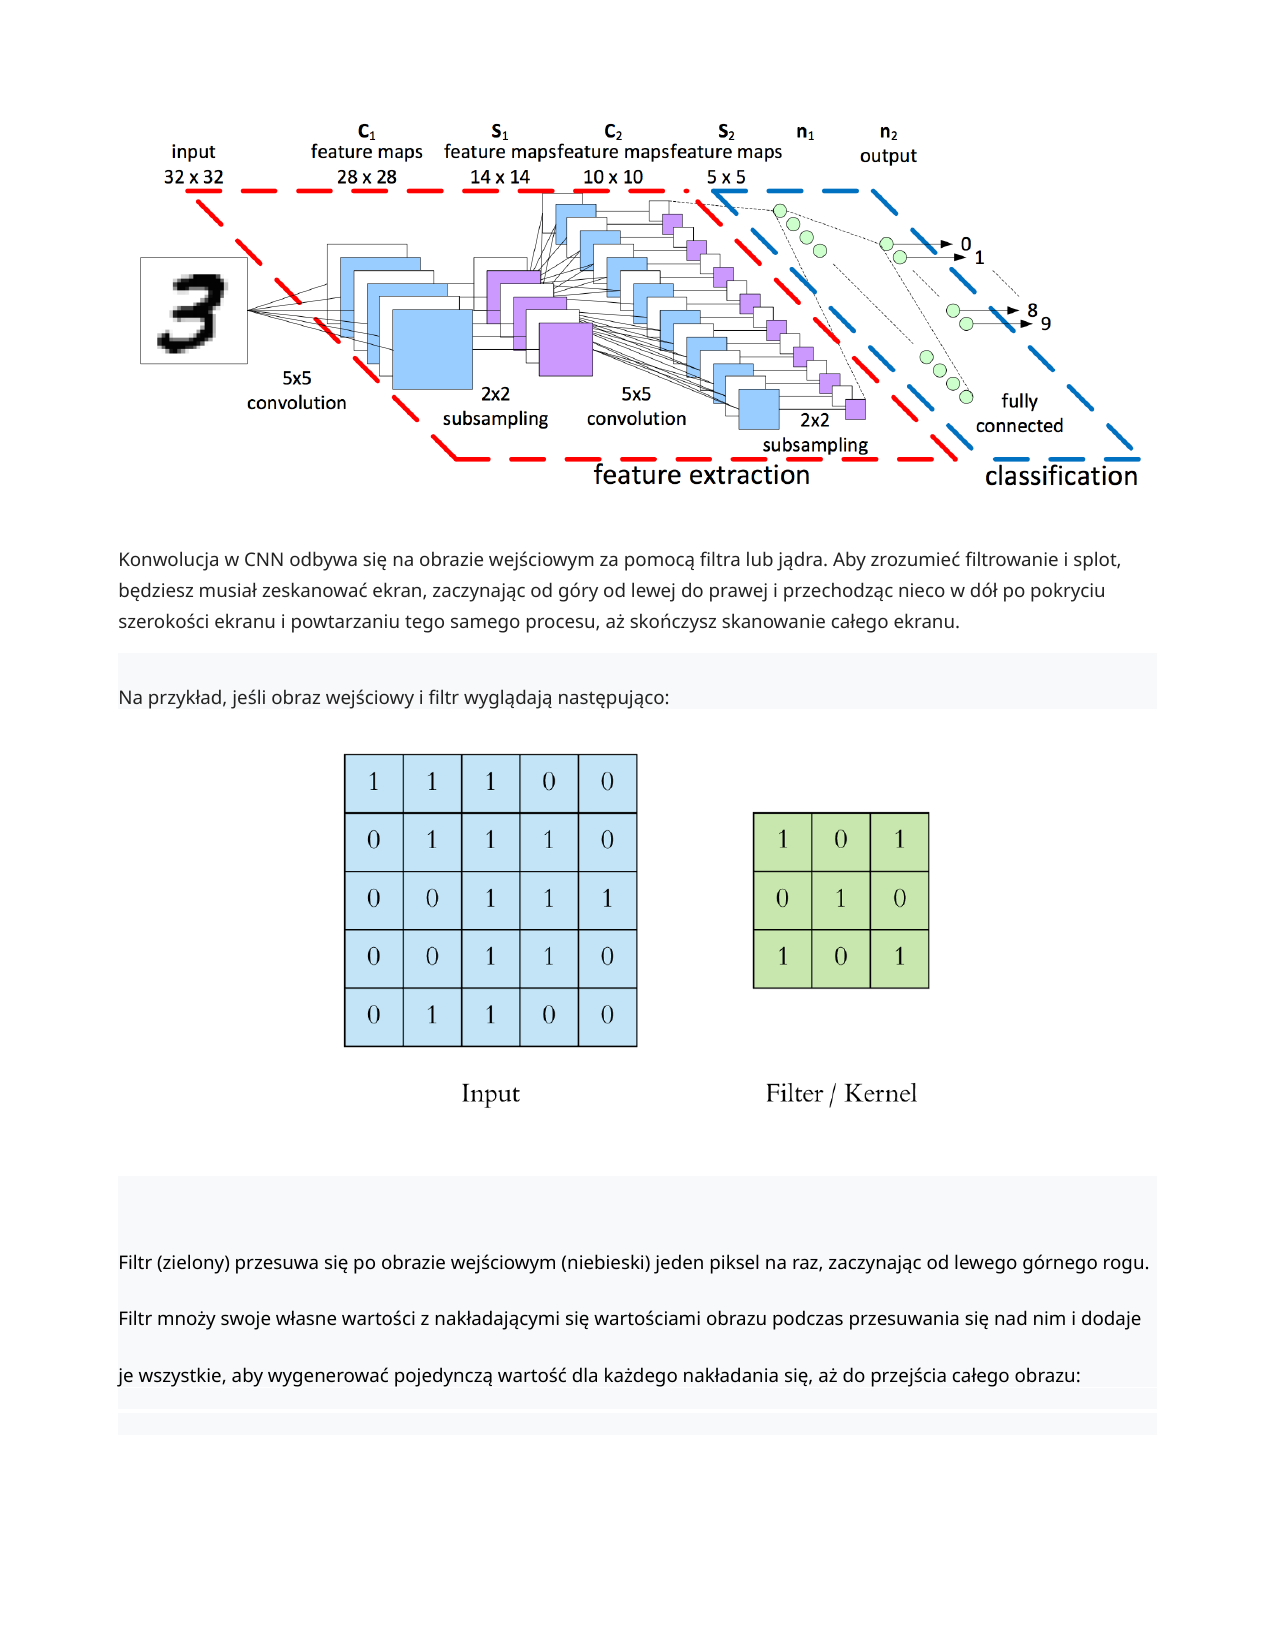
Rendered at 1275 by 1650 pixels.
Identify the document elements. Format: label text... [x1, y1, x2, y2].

text Na przykład, jeśli obraz wejściowy i filtr wyglądają następująco: [118, 653, 1157, 709]
picture [118, 118, 1157, 497]
text Filtr (zielony) przesuwa się po obrazie wejściowym (niebieski) jeden piksel na raz, zaczynając od lewego górnego rogu. Filtr mnoży swoje własne wartości z nakładającymi się wartościami obrazu podczas przesuwania się nad nim i dodaje je wszystkie, aby wygenerować pojedynczą wartość dla każdego nakładania się, aż do przejścia całego obrazu: [118, 1219, 1157, 1387]
text Konwolucja w CNN odbywa się na obrazie wejściowym za pomocą filtra lub jądra. Aby zrozumieć filtrowanie i splot, będziesz musiał zeskanować ekran, zaczynając od góry od lewej do prawej i przechodząc nieco w dół po pokryciu szerokości ekranu i powtarzaniu tego samego procesu, aż skończysz skanowanie całego ekranu. [118, 547, 1157, 633]
picture [338, 750, 937, 1113]
